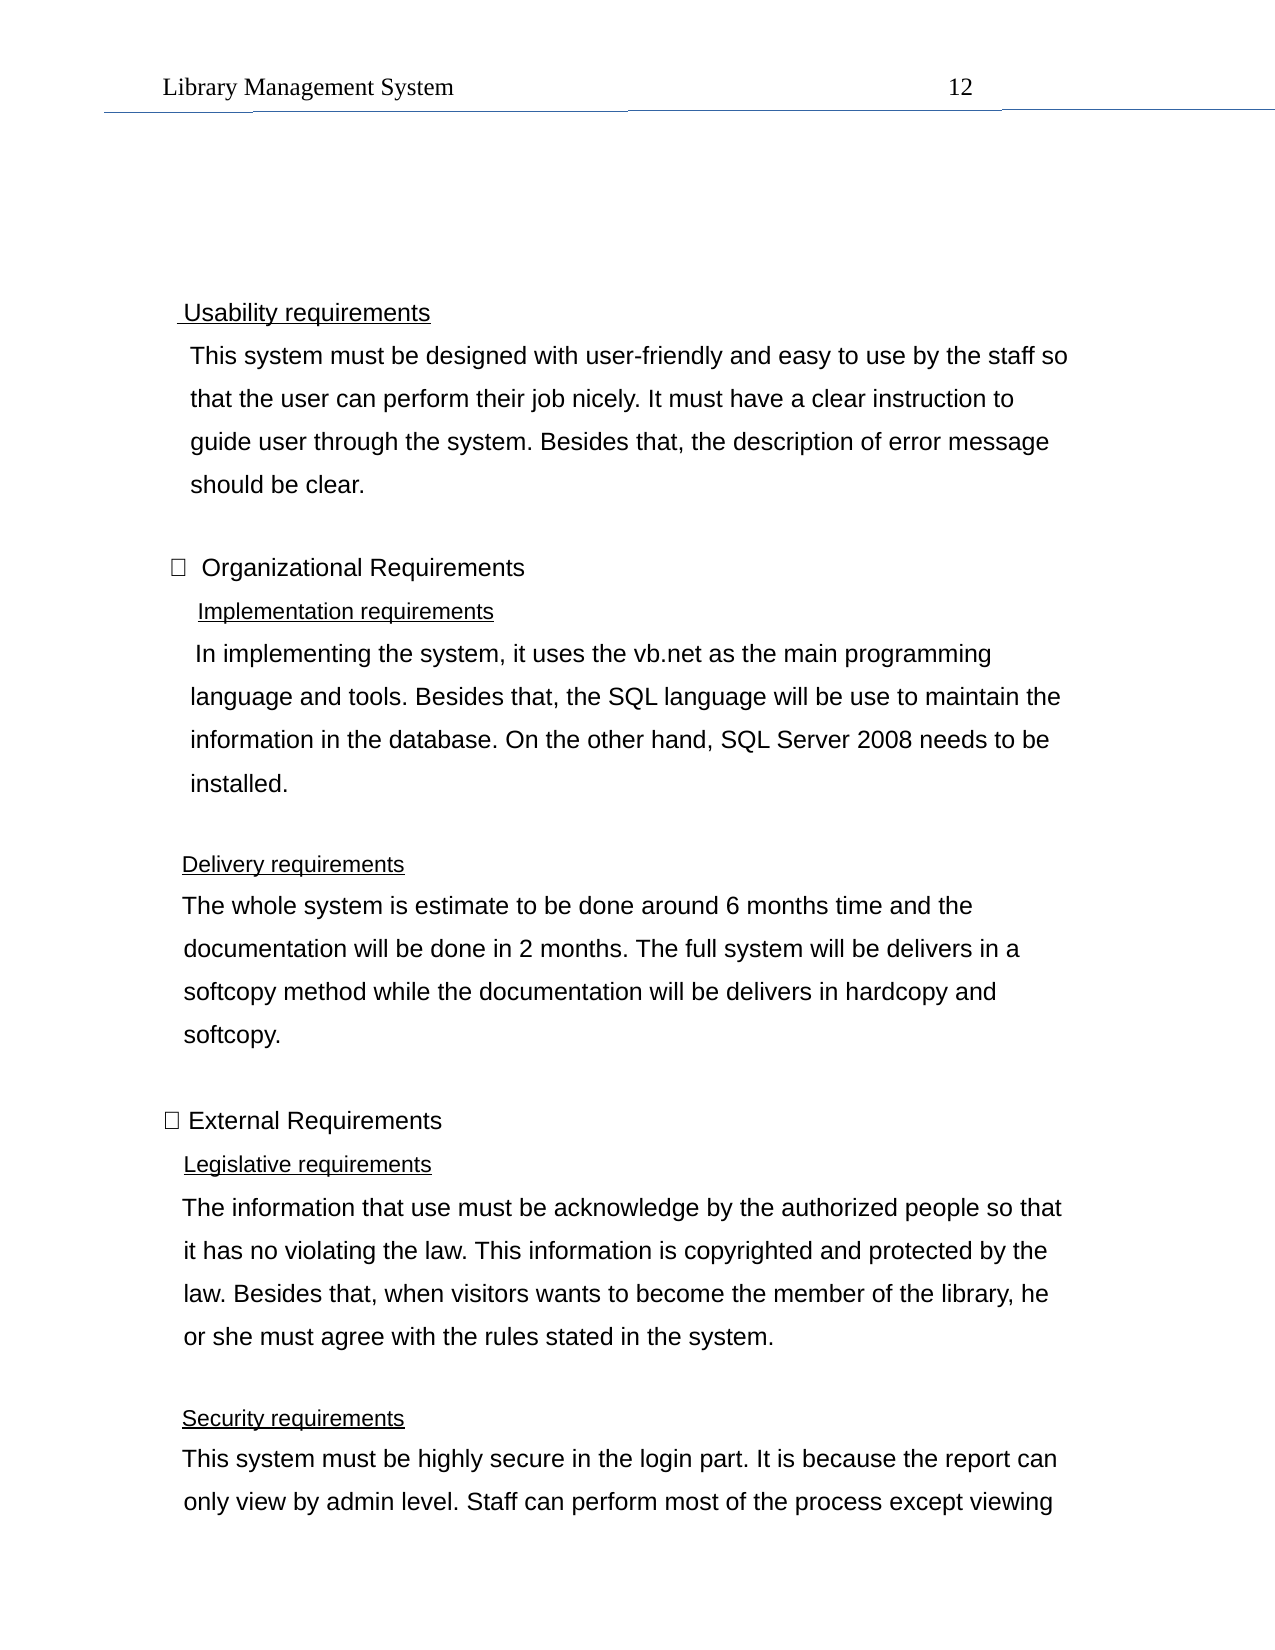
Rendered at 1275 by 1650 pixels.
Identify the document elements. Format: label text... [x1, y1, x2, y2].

text  Organizational Requirements [162, 553, 1119, 582]
text This system must be designed with user-friendly and easy to use by the staff so [162, 341, 1119, 370]
text language and tools. Besides that, the SQL language will be use to maintain the [162, 682, 1119, 711]
text The whole system is estimate to be done around 6 months time and the [162, 891, 1119, 919]
text Usability requirements [162, 298, 1119, 327]
text guide user through the system. Besides that, the description of error message [162, 427, 1119, 456]
text In implementing the system, it uses the vb.net as the main programming [162, 639, 1119, 668]
text law. Besides that, when visitors wants to become the member of the library, he [162, 1279, 1119, 1307]
text installed. [162, 768, 1119, 797]
text softcopy. [162, 1020, 1119, 1049]
text or she must agree with the rules stated in the system. [162, 1322, 1119, 1351]
text  External Requirements [162, 1106, 1119, 1135]
text Security requirements [162, 1404, 1119, 1431]
text Implementation requirements [162, 596, 1119, 625]
text it has no violating the law. This information is copyrighted and protected by the [162, 1236, 1119, 1264]
text only view by admin level. Staff can perform most of the process except viewing [162, 1487, 1119, 1516]
text softcopy method while the documentation will be delivers in hardcopy and [162, 977, 1119, 1006]
text Delivery requirements [162, 851, 1119, 877]
text Legislative requirements [162, 1149, 1119, 1178]
text should be clear. [162, 470, 1119, 499]
text information in the database. On the other hand, SQL Server 2008 needs to be [162, 725, 1119, 754]
text The information that use must be acknowledge by the authorized people so that [162, 1192, 1119, 1221]
text documentation will be done in 2 months. The full system will be delivers in a [162, 934, 1119, 962]
text that the user can perform their job nicely. It must have a clear instruction to [162, 384, 1119, 413]
text This system must be highly secure in the login part. It is because the report can [162, 1444, 1119, 1473]
